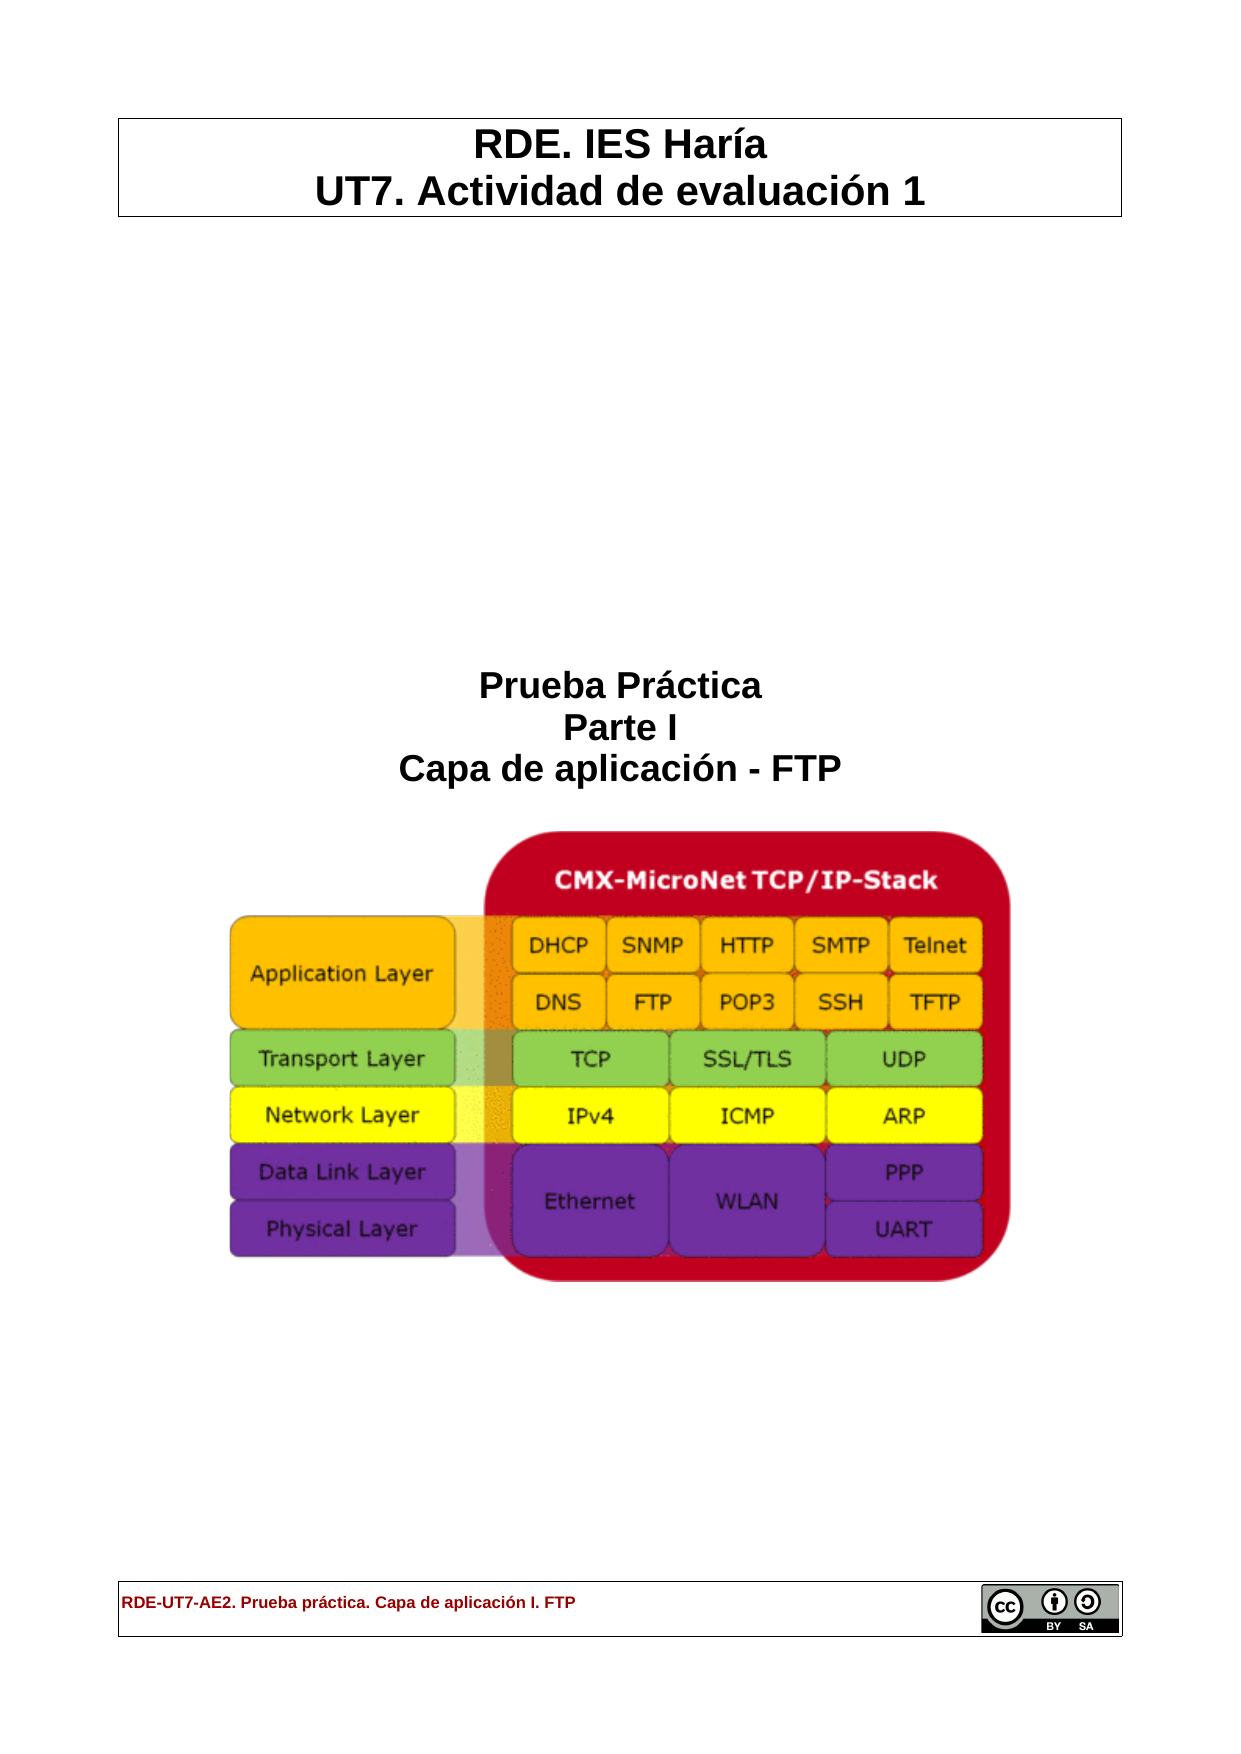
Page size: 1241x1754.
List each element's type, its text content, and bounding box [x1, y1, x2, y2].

text RDE. IES Haría [119, 119, 1121, 165]
picture [229, 831, 1011, 1282]
text Parte I [118, 706, 1122, 748]
text UT7. Actividad de evaluación 1 [119, 165, 1121, 216]
picture [981, 1584, 1119, 1633]
text Prueba Práctica [118, 664, 1122, 706]
text Capa de aplicación - FTP [118, 748, 1122, 790]
